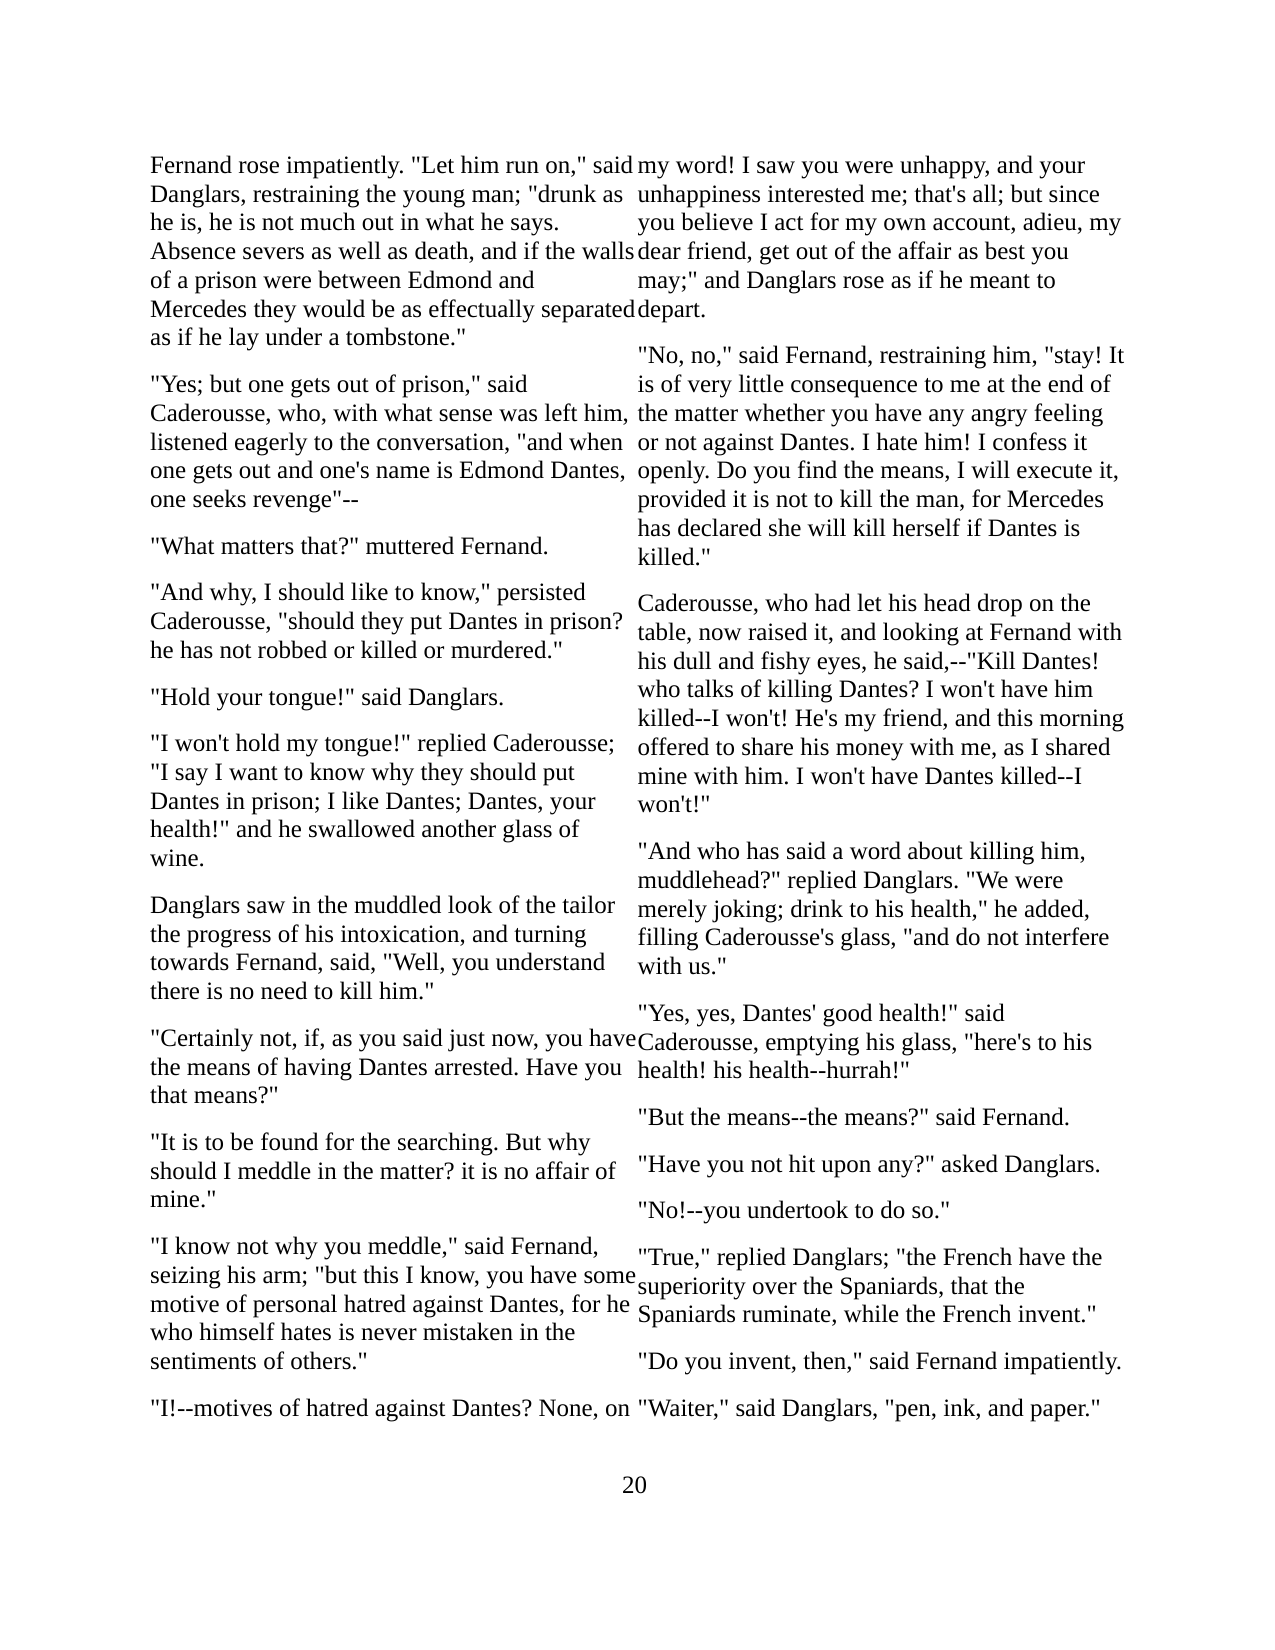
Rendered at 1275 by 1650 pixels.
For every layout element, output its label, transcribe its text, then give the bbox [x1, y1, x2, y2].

text Caderousse, who had let his head drop on the table, now raised it, and looking at Fernand with his dull and fishy eyes, he said,--"Kill Dantes! who talks of killing Dantes? I won't have him killed--I won't! He's my friend, and this morning offered to share his money with me, as I shared mine with him. I won't have Dantes killed--I won't!" [637, 588, 1125, 818]
text "Certainly not, if, as you said just now, you have the means of having Dantes arrested. Have you that means?" [150, 1023, 637, 1109]
text "And who has said a word about killing him, muddlehead?" replied Danglars. "We were merely joking; drink to his health," he added, filling Caderousse's glass, "and do not interfere with us." [637, 836, 1125, 980]
text "And why, I should like to know," persisted Caderousse, "should they put Dantes in prison? he has not robbed or killed or murdered." [150, 577, 637, 664]
text "But the means--the means?" said Fernand. [637, 1102, 1125, 1131]
text my word! I saw you were unhappy, and your unhappiness interested me; that's all; but since you believe I act for my own account, adieu, my dear friend, get out of the affair as best you may;" and Danglars rose as if he meant to depart. [637, 150, 1125, 322]
text Danglars saw in the muddled look of the tailor the progress of his intoxication, and turning towards Fernand, said, "Well, you understand there is no need to kill him." [150, 890, 637, 1005]
text "Do you invent, then," said Fernand impatiently. [637, 1346, 1125, 1375]
text "Waiter," said Danglars, "pen, ink, and paper." [637, 1393, 1125, 1422]
text "I!--motives of hatred against Dantes? None, on [150, 1393, 637, 1422]
text "No, no," said Fernand, restraining him, "stay! It is of very little consequence to me at the end of the matter whether you have any angry feeling or not against Dantes. I hate him! I confess it openly. Do you find the means, I will execute it, provided it is not to kill the man, for Mercedes has declared she will kill herself if Dantes is killed." [637, 340, 1125, 570]
text "What matters that?" muttered Fernand. [150, 531, 637, 559]
text "It is to be found for the searching. But why should I meddle in the matter? it is no affair of mine." [150, 1127, 637, 1213]
text "True," replied Danglars; "the French have the superiority over the Spaniards, that the Spaniards ruminate, while the French invent." [637, 1242, 1125, 1328]
text "I know not why you meddle," said Fernand, seizing his arm; "but this I know, you have some motive of personal hatred against Dantes, for he who himself hates is never mistaken in the sentiments of others." [150, 1231, 637, 1375]
text "Hold your tongue!" said Danglars. [150, 682, 637, 710]
text "Yes; but one gets out of prison," said Caderousse, who, with what sense was left him, listened eagerly to the conversation, "and when one gets out and one's name is Edmond Dantes, one seeks revenge"-- [150, 369, 637, 513]
text "I won't hold my tongue!" replied Caderousse; "I say I want to know why they should put Dantes in prison; I like Dantes; Dantes, your health!" and he swallowed another glass of wine. [150, 728, 637, 872]
text "No!--you undertook to do so." [637, 1195, 1125, 1224]
text "Yes, yes, Dantes' good health!" said Caderousse, emptying his glass, "here's to his health! his health--hurrah!" [637, 998, 1125, 1084]
text "Have you not hit upon any?" asked Danglars. [637, 1149, 1125, 1177]
text Fernand rose impatiently. "Let him run on," said Danglars, restraining the young man; "drunk as he is, he is not much out in what he says. Absence severs as well as death, and if the walls of a prison were between Edmond and Mercedes they would be as effectually separated as if he lay under a tombstone." [150, 150, 637, 351]
